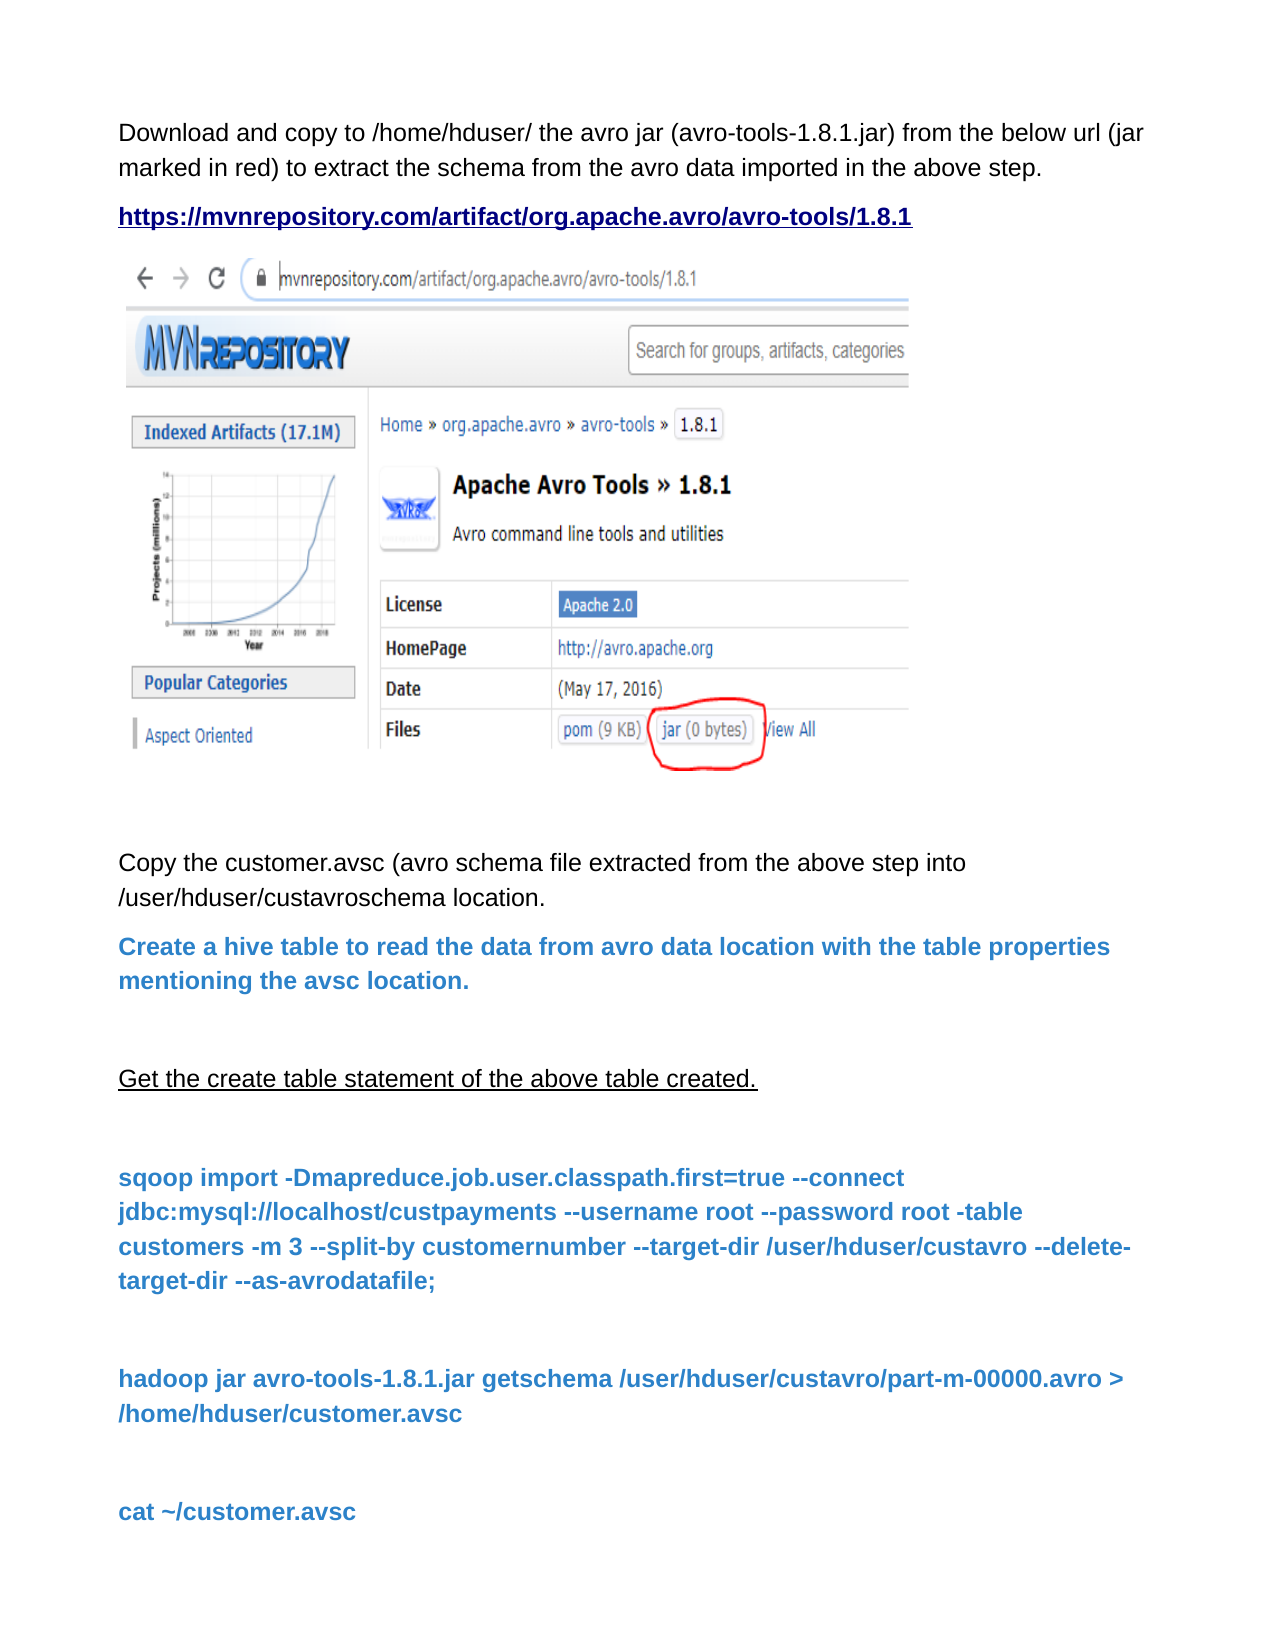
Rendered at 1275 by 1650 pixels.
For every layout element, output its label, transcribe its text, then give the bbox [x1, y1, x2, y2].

text Download and copy to /home/hduser/ the avro jar (avro-tools-1.8.1.jar) from the below url (jar marked in red) to extract the schema from the avro data imported in the above step. [118, 118, 1157, 181]
text sqoop import -Dmapreduce.job.user.classpath.first=true --connect jdbc:mysql://localhost/custpayments --username root --password root -table customers -m 3 --split-by customernumber --target-dir /user/hduser/custavro --delete-target-dir --as-avrodatafile; [118, 1162, 1157, 1295]
picture [126, 258, 909, 771]
text Copy the customer.avsc (avro schema file extracted from the above step into /user/hduser/custavroschema location. [118, 848, 1157, 911]
text Create a hive table to read the data from avro data location with the table properties mentioning the avsc location. [118, 932, 1157, 995]
text cat ~/customer.avsc [118, 1497, 1157, 1525]
text hadoop jar avro-tools-1.8.1.jar getschema /user/hduser/custavro/part-m-00000.avro > /home/hduser/customer.avsc [118, 1364, 1157, 1427]
text Get the create table statement of the above table created. [118, 1064, 1157, 1093]
text https://mvnrepository.com/artifact/org.apache.avro/avro-tools/1.8.1 [118, 202, 1157, 230]
